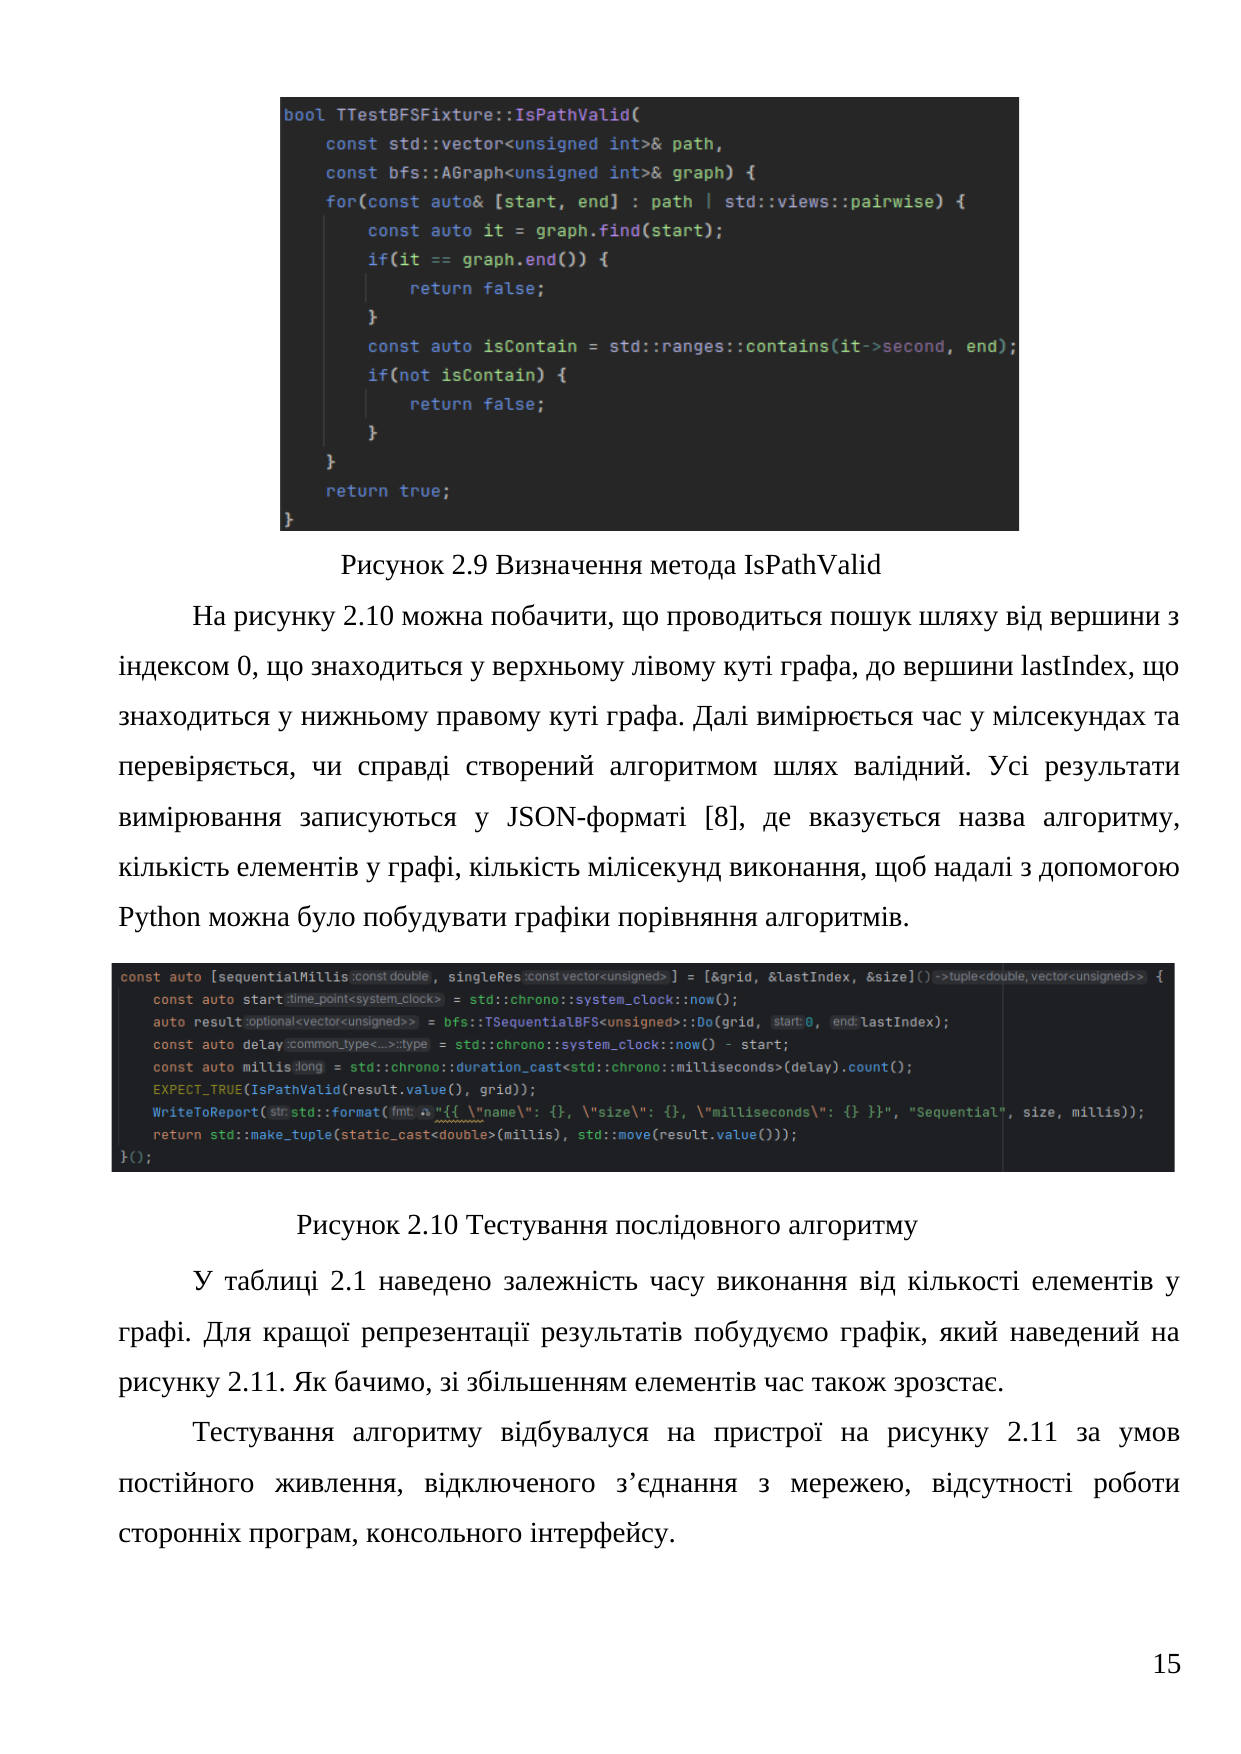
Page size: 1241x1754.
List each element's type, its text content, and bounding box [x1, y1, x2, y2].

text Тестування алгоритму відбувалуся на пристрої на рисунку 2.11 за умов постійного живлення, відключеного з’єднання з мережею, відсутності роботи сторонніх програм, консольного інтерфейсу. [118, 1414, 1181, 1549]
text На рисунку 2.10 можна побачити, що проводиться пошук шляху від вершини з індексом 0, що знаходиться у верхньому лівому куті графа, до вершини lastIndex, що знаходиться у нижньому правому куті графа. Далі вимірюється час у мілсекундах та перевіряється, чи справді створений алгоритмом шлях валідний. Усі результати вимірювання записуються у JSON-форматі [8], де вказується назва алгоритму, кількість елементів у графі, кількість мілісекунд виконання, щоб надалі з допомогою Python можна було побудувати графіки порівняння алгоритмів. [118, 598, 1181, 933]
list Тестування послідовного алгоритму [118, 956, 1181, 1241]
list Визначення метода IsPathValid [118, 547, 1181, 581]
picture [111, 963, 1175, 1172]
picture [280, 97, 1020, 531]
text У таблиці 2.1 наведено залежність часу виконання від кількості елементів у графі. Для кращої репрезентації результатів побудуємо графік, який наведений на рисунку 2.11. Як бачимо, зі збільшенням елементів час також зрозстає. [118, 1263, 1181, 1398]
